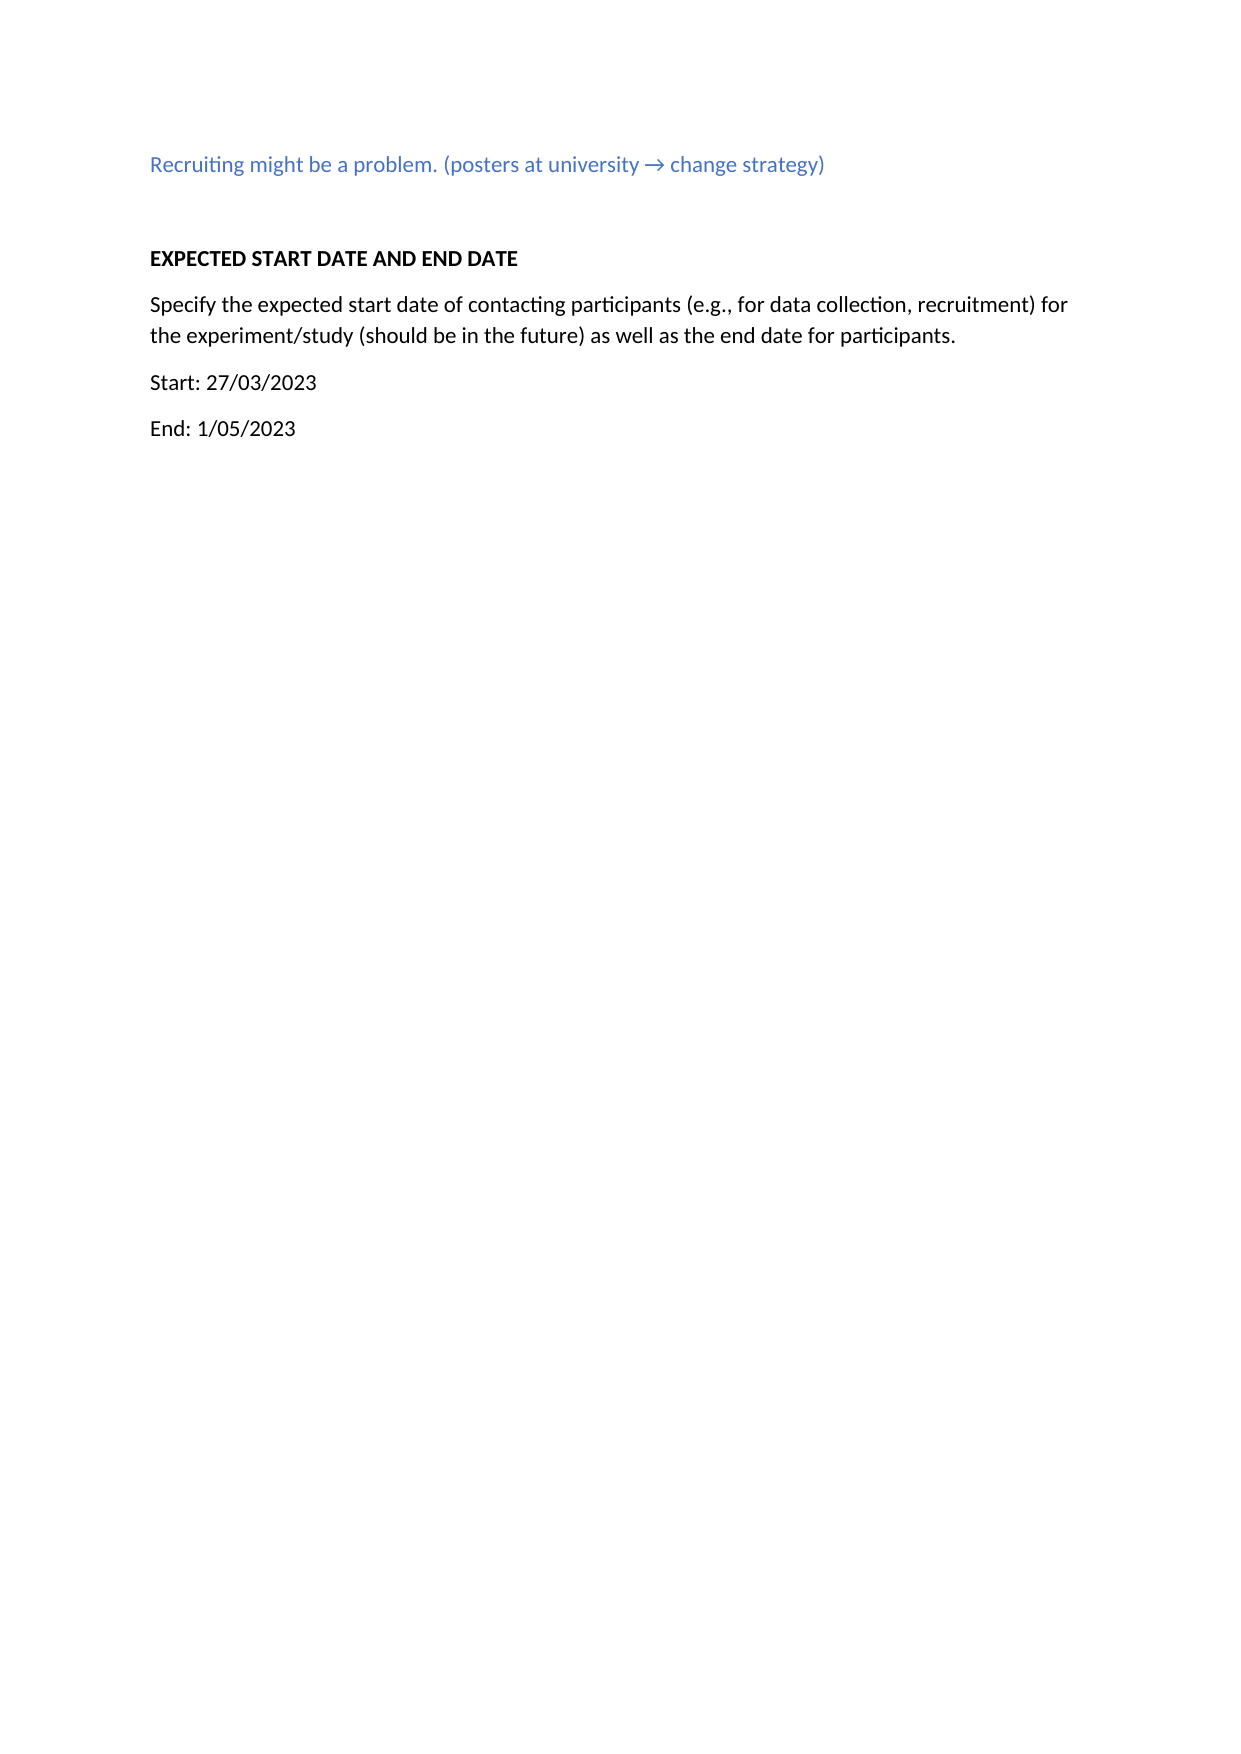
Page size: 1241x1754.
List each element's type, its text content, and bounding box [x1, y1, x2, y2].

text Recruiting might be a problem. (posters at university → change strategy) [150, 150, 1090, 178]
text EXPECTED START DATE AND END DATE [150, 244, 1090, 272]
text Specify the expected start date of contacting participants (e.g., for data collection, recruitment) for the experiment/study (should be in the future) as well as the end date for participants. [150, 291, 1090, 349]
text End: 1/05/2023 [150, 414, 1090, 443]
text Start: 27/03/2023 [150, 368, 1090, 396]
